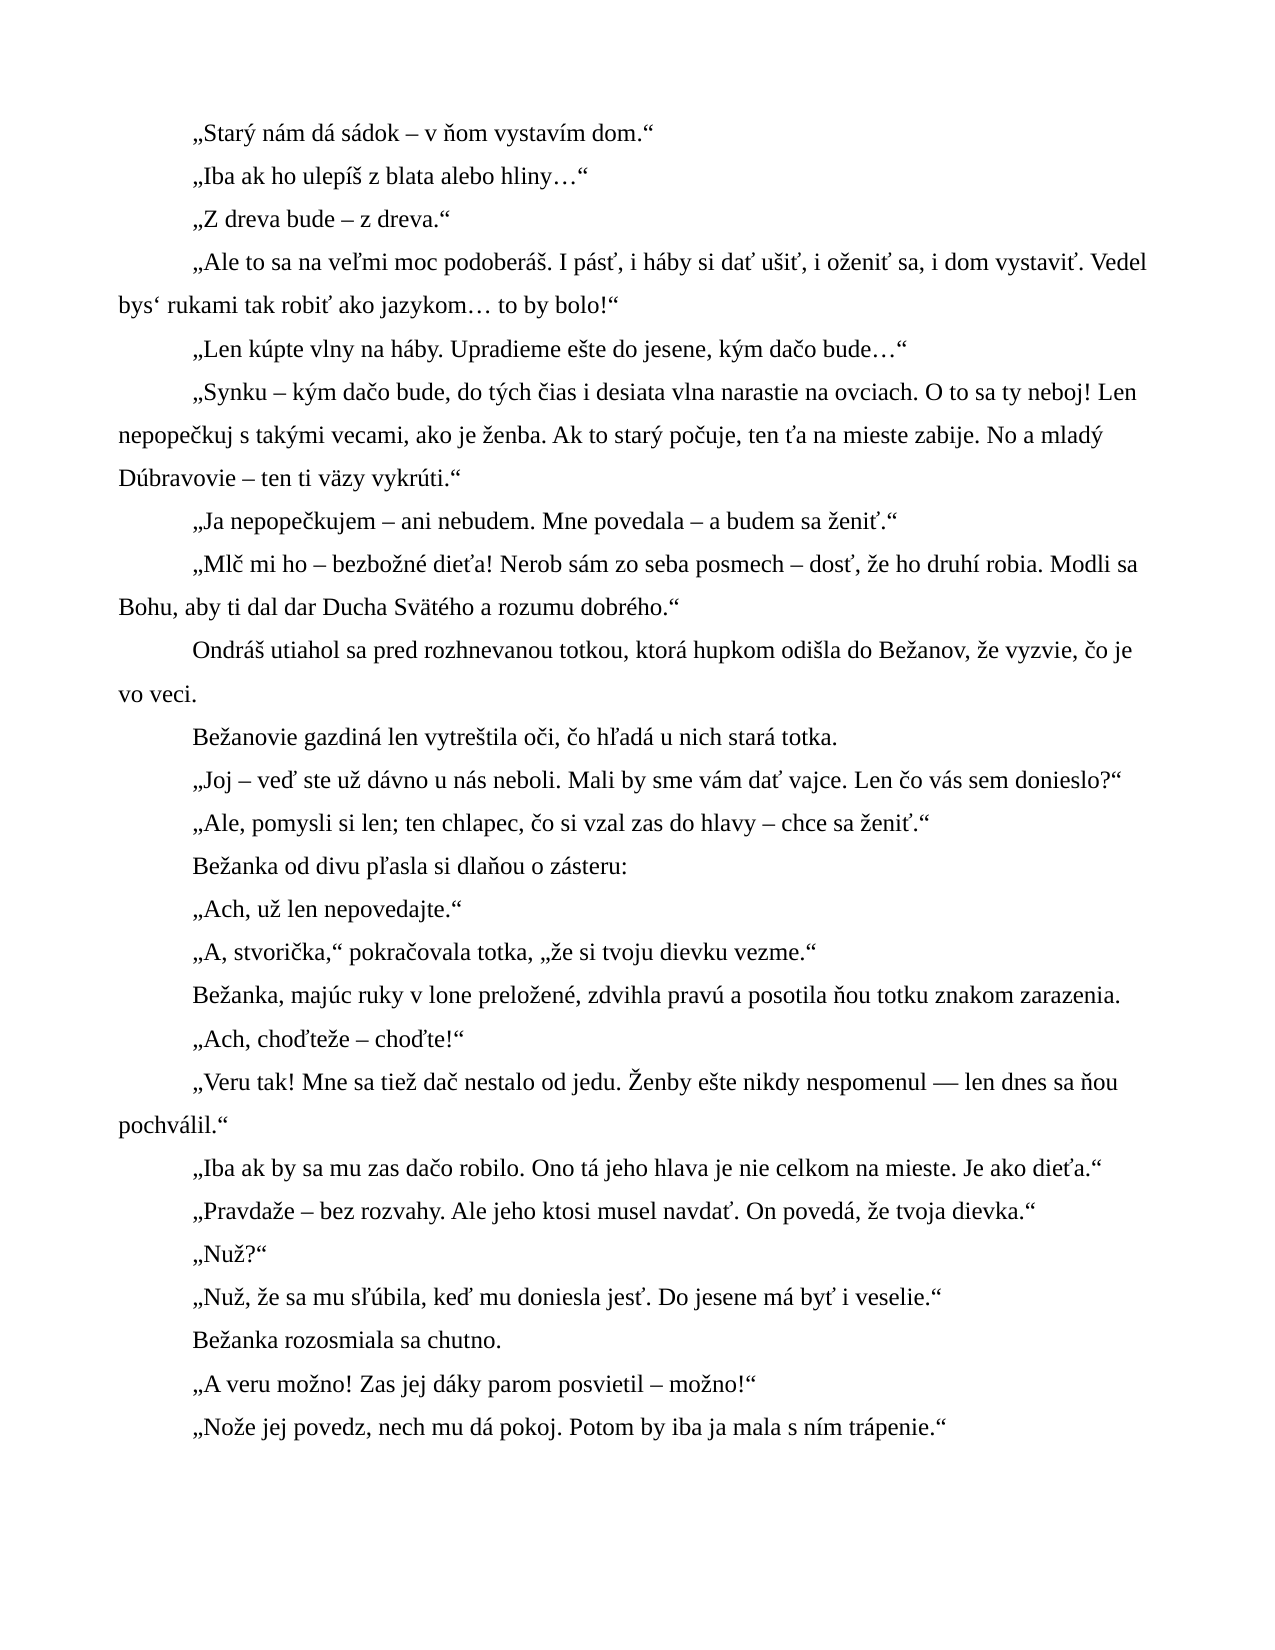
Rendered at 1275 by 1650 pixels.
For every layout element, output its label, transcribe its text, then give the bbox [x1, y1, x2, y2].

text „Nože jej povedz, nech mu dá pokoj. Potom by iba ja mala s ním trápenie.“ [118, 1412, 1157, 1441]
text „A veru možno! Zas jej dáky parom posvietil – možno!“ [118, 1369, 1157, 1397]
text „A, stvorička,“ pokračovala totka, „že si tvoju dievku vezme.“ [118, 937, 1157, 966]
text „Veru tak! Mne sa tiež dač nestalo od jedu. Ženby ešte nikdy nespomenul — len dnes sa ňou pochválil.“ [118, 1067, 1157, 1139]
text Bežanka od divu pľasla si dlaňou o zásteru: [118, 851, 1157, 880]
text „Ale to sa na veľmi moc podoberáš. I pásť, i háby si dať ušiť, i oženiť sa, i dom vystaviť. Vedel bys‘ rukami tak robiť ako jazykom… to by bolo!“ [118, 247, 1157, 319]
text „Pravdaže – bez rozvahy. Ale jeho ktosi musel navdať. On povedá, že tvoja dievka.“ [118, 1196, 1157, 1225]
text „Ach, už len nepovedajte.“ [118, 894, 1157, 923]
text „Ale, pomysli si len; ten chlapec, čo si vzal zas do hlavy – chce sa ženiť.“ [118, 808, 1157, 837]
text „Z dreva bude – z dreva.“ [118, 204, 1157, 233]
text „Starý nám dá sádok – v ňom vystavím dom.“ [118, 118, 1157, 147]
text „Joj – veď ste už dávno u nás neboli. Mali by sme vám dať vajce. Len čo vás sem donieslo?“ [118, 765, 1157, 794]
text „Ja nepopečkujem – ani nebudem. Mne povedala – a budem sa ženiť.“ [118, 506, 1157, 535]
text Bežanka rozosmiala sa chutno. [118, 1326, 1157, 1354]
text „Nuž?“ [118, 1239, 1157, 1268]
text „Nuž, že sa mu sľúbila, keď mu doniesla jesť. Do jesene má byť i veselie.“ [118, 1282, 1157, 1311]
text „Len kúpte vlny na háby. Upradieme ešte do jesene, kým dačo bude…“ [118, 334, 1157, 362]
text „Iba ak ho ulepíš z blata alebo hliny…“ [118, 161, 1157, 190]
text „Mlč mi ho – bezbožné dieťa! Nerob sám zo seba posmech – dosť, že ho druhí robia. Modli sa Bohu, aby ti dal dar Ducha Svätého a rozumu dobrého.“ [118, 549, 1157, 621]
text Bežanovie gazdiná len vytreštila oči, čo hľadá u nich stará totka. [118, 722, 1157, 751]
text „Ach, choďteže – choďte!“ [118, 1024, 1157, 1052]
text Ondráš utiahol sa pred rozhnevanou totkou, ktorá hupkom odišla do Bežanov, že vyzvie, čo je vo veci. [118, 636, 1157, 707]
text Bežanka, majúc ruky v lone preložené, zdvihla pravú a posotila ňou totku znakom zarazenia. [118, 981, 1157, 1009]
text „Synku – kým dačo bude, do tých čias i desiata vlna narastie na ovciach. O to sa ty neboj! Len nepopečkuj s takými vecami, ako je ženba. Ak to starý počuje, ten ťa na mieste zabije. No a mladý Dúbravovie – ten ti väzy vykrúti.“ [118, 377, 1157, 492]
text „Iba ak by sa mu zas dačo robilo. Ono tá jeho hlava je nie celkom na mieste. Je ako dieťa.“ [118, 1153, 1157, 1182]
